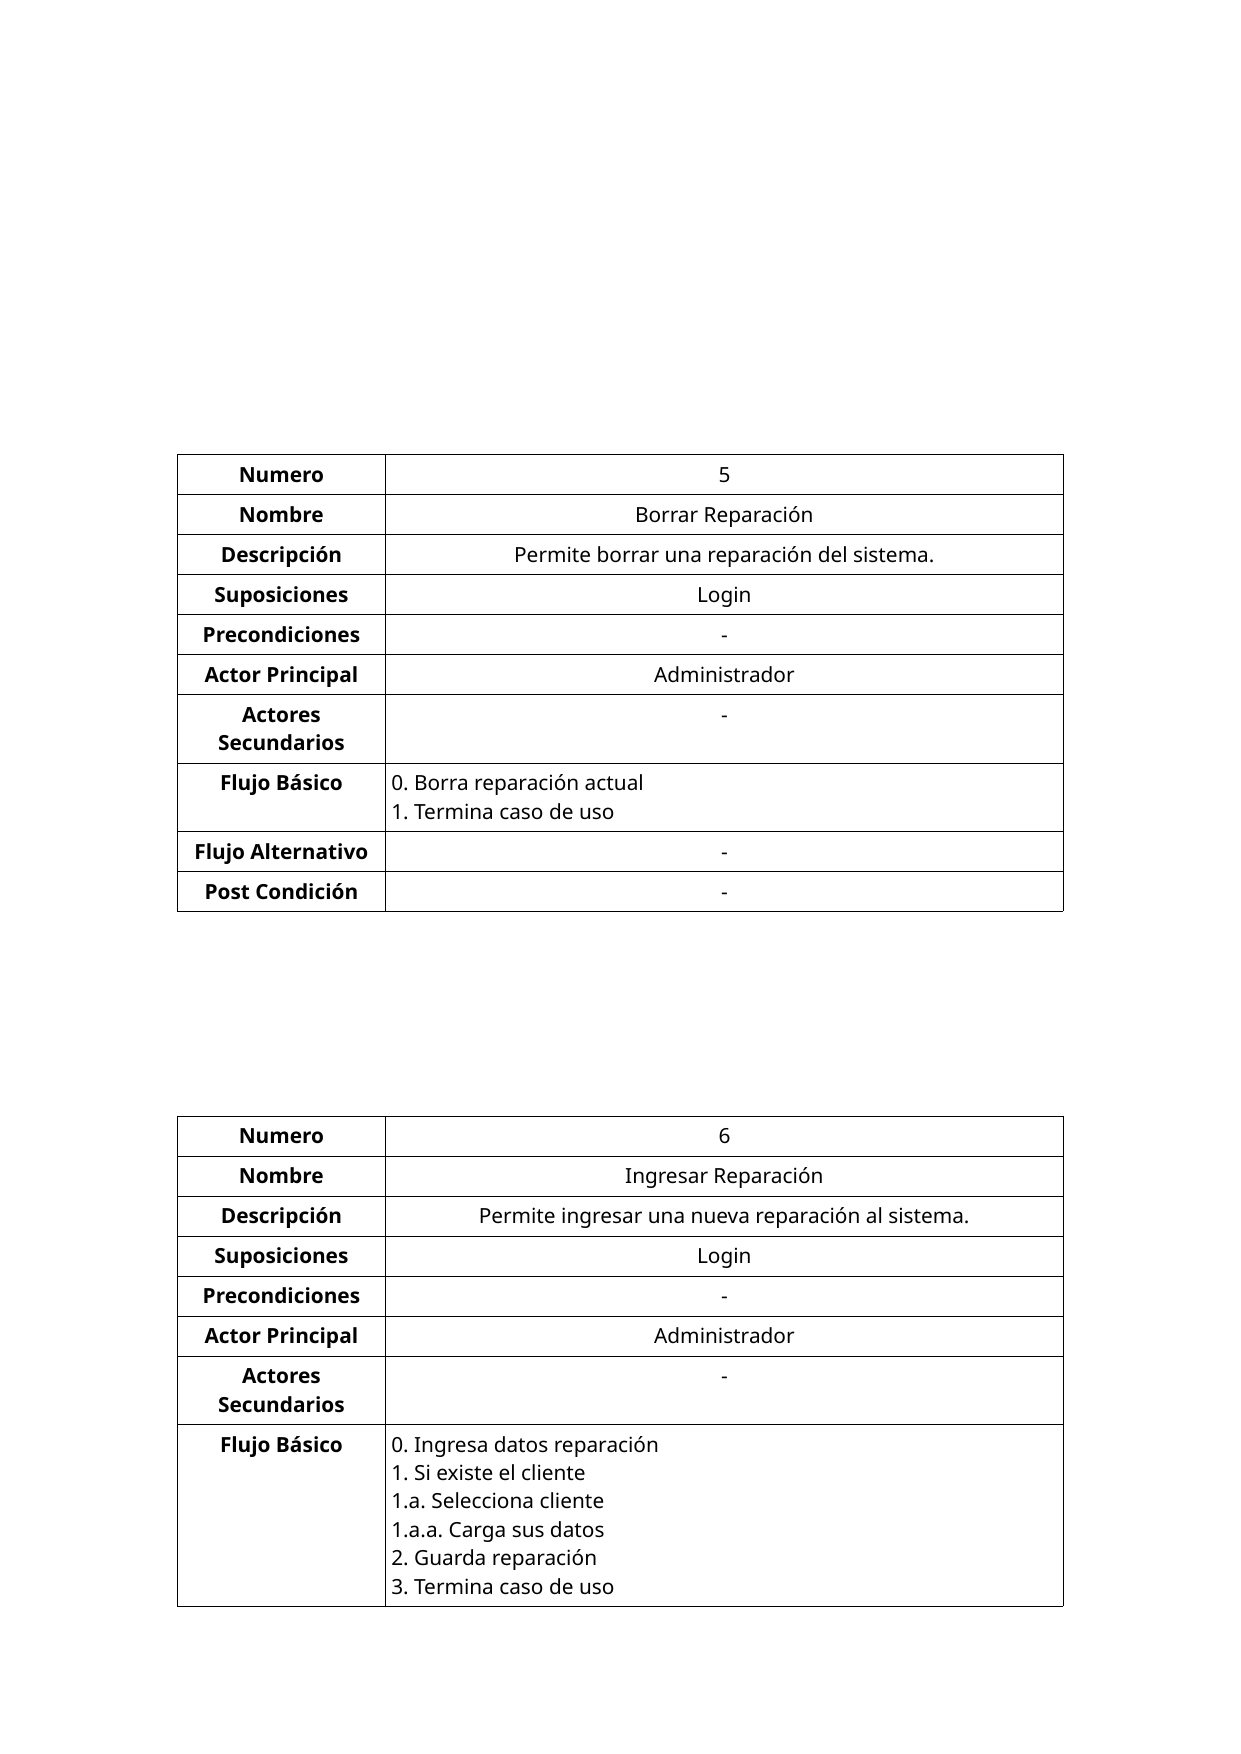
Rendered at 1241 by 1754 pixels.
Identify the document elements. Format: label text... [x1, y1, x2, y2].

table_cell Administrador [386, 1317, 1063, 1356]
table_cell - [386, 1357, 1063, 1424]
table_cell - [386, 1277, 1063, 1316]
table_cell 0. Borra reparación actual 1. Termina caso de uso [386, 764, 1063, 831]
table_cell Flujo Básico [178, 1425, 385, 1606]
table_cell Nombre [178, 495, 385, 534]
table_cell - [386, 872, 1063, 911]
table_cell Nombre [178, 1157, 385, 1196]
table_header Numero [178, 1117, 385, 1156]
table_cell - [386, 832, 1063, 871]
table_cell Actores Secundarios [178, 1357, 385, 1424]
table_cell Descripción [178, 535, 385, 574]
table_cell Actores Secundarios [178, 695, 385, 763]
table_cell Suposiciones [178, 1237, 385, 1276]
table_cell 0. Ingresa datos reparación 1. Si existe el cliente 1.a. Selecciona cliente 1.a.a. Carga sus datos 2. Guarda reparación 3. Termina caso de uso [386, 1425, 1063, 1606]
table_cell Flujo Alternativo [178, 832, 385, 871]
table_cell - [386, 615, 1063, 654]
table_cell Precondiciones [178, 1277, 385, 1316]
table_cell Login [386, 575, 1063, 614]
table_cell - [386, 695, 1063, 763]
table_header Numero [178, 455, 385, 494]
table_cell Post Condición [178, 872, 385, 911]
table_header 6 [386, 1117, 1063, 1156]
table_cell Actor Principal [178, 1317, 385, 1356]
table_cell Login [386, 1237, 1063, 1276]
table_cell Permite borrar una reparación del sistema. [386, 535, 1063, 574]
table_header 5 [386, 455, 1063, 494]
table_cell Permite ingresar una nueva reparación al sistema. [386, 1197, 1063, 1236]
table_cell Flujo Básico [178, 764, 385, 831]
table_cell Administrador [386, 655, 1063, 694]
table_cell Precondiciones [178, 615, 385, 654]
table_cell Ingresar Reparación [386, 1157, 1063, 1196]
table_cell Borrar Reparación [386, 495, 1063, 534]
table_cell Actor Principal [178, 655, 385, 694]
table_cell Suposiciones [178, 575, 385, 614]
table_cell Descripción [178, 1197, 385, 1236]
